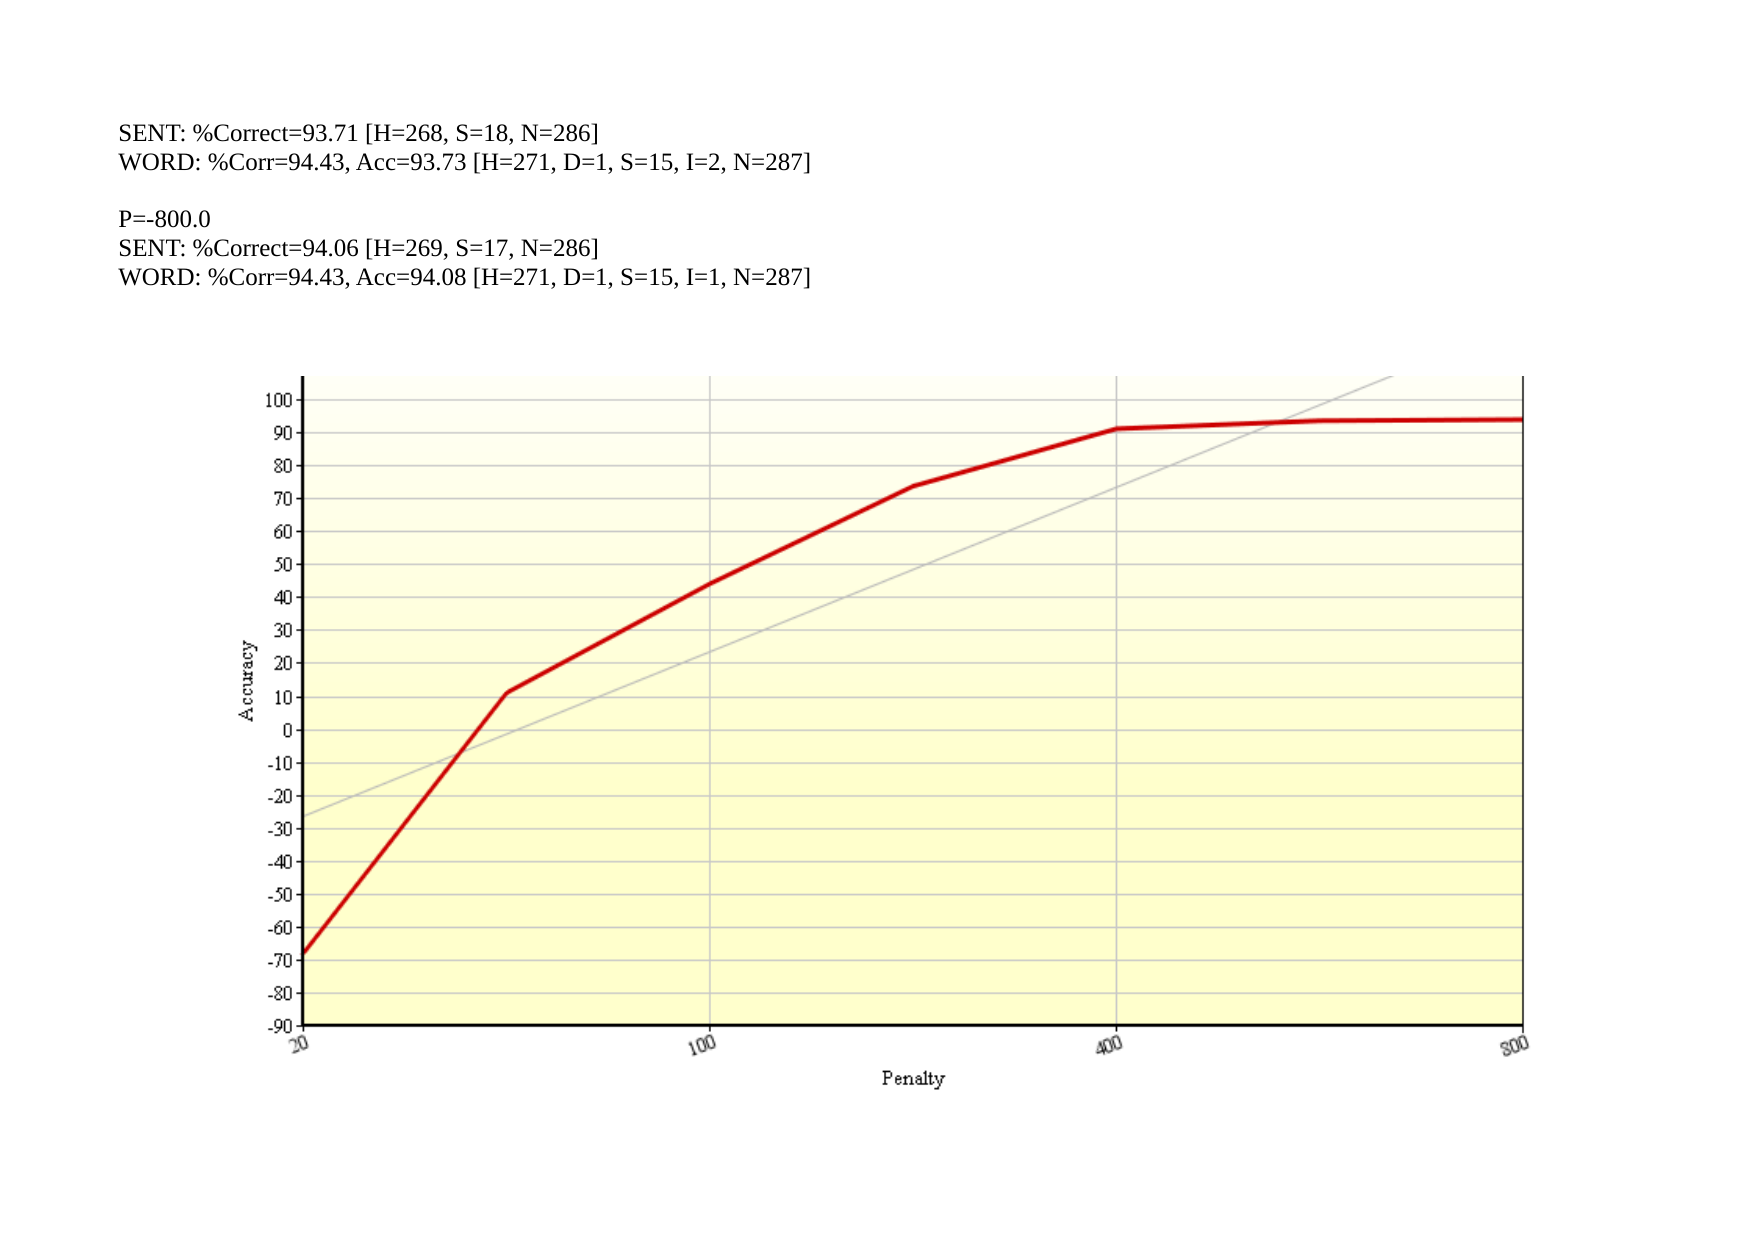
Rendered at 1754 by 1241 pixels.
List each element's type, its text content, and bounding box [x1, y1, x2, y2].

text SENT: %Correct=93.71 [H=268, S=18, N=286] [118, 118, 1636, 147]
picture [220, 376, 1534, 1096]
text P=-800.0 [118, 204, 1636, 233]
text SENT: %Correct=94.06 [H=269, S=17, N=286] [118, 233, 1636, 262]
text WORD: %Corr=94.43, Acc=93.73 [H=271, D=1, S=15, I=2, N=287] [118, 147, 1636, 176]
text WORD: %Corr=94.43, Acc=94.08 [H=271, D=1, S=15, I=1, N=287] [118, 262, 1636, 291]
